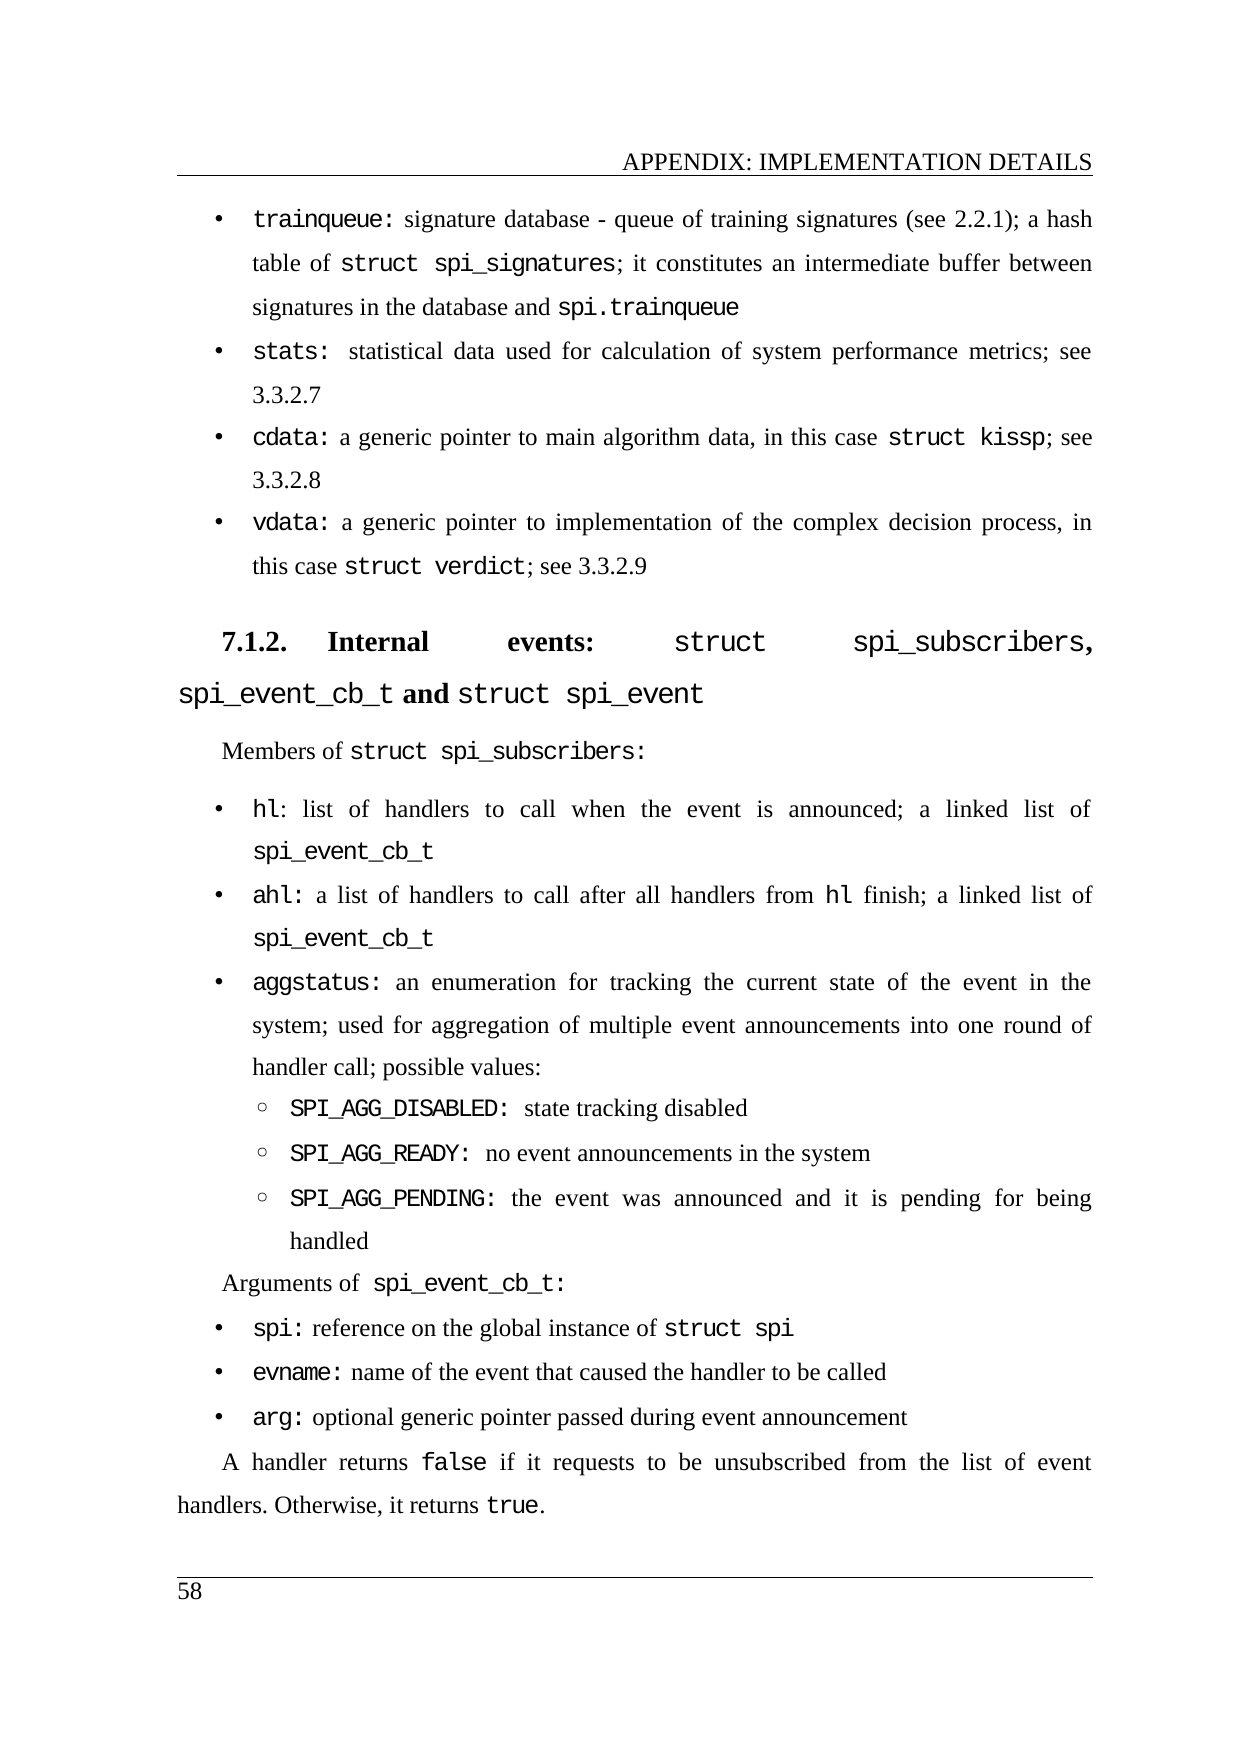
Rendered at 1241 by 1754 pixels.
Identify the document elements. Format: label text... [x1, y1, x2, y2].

list ahl: a list of handlers to call after all handlers from hl finish; a linked list of spi_event_cb_t [214, 881, 1093, 953]
list SPI_AGG_DISABLED: state tracking disabled [252, 1094, 1093, 1124]
list spi: reference on the global instance of struct spi [214, 1314, 1093, 1343]
list aggstatus: an enumeration for tracking the current state of the event in the system; used for aggregation of multiple event announcements into one round of handler call; possible values: [214, 968, 1093, 1081]
list stats: statistical data used for calculation of system performance metrics; see 3.3.2.7 [214, 337, 1093, 409]
text Arguments of spi_event_cb_t: [177, 1269, 1093, 1299]
text A handler returns false if it requests to be unsubscribed from the list of event handlers. Otherwise, it returns true. [177, 1448, 1093, 1521]
list cdata: a generic pointer to main algorithm data, in this case struct kissp; see 3.3.2.8 [214, 423, 1093, 494]
list trainqueue: signature database - queue of training signatures (see 2.2.1); a hash table of struct spi_signatures; it constitutes an intermediate buffer between signatures in the database and spi.trainqueue [214, 205, 1093, 323]
list hl: list of handlers to call when the event is announced; a linked list of spi_event_cb_t [214, 795, 1093, 867]
list SPI_AGG_PENDING: the event was announced and it is pending for being handled [252, 1184, 1093, 1255]
list evname: name of the event that caused the handler to be called [214, 1358, 1093, 1388]
list SPI_AGG_READY: no event announcements in the system [252, 1139, 1093, 1169]
list vdata: a generic pointer to implementation of the complex decision process, in this case struct verdict; see 3.3.2.9 [214, 508, 1093, 582]
subtitle Internal events: struct spi_subscribers, spi_event_cb_t and struct spi_event [177, 626, 1093, 712]
text Members of struct spi_subscribers: [177, 737, 1093, 767]
list arg: optional generic pointer passed during event announcement [214, 1403, 1093, 1433]
